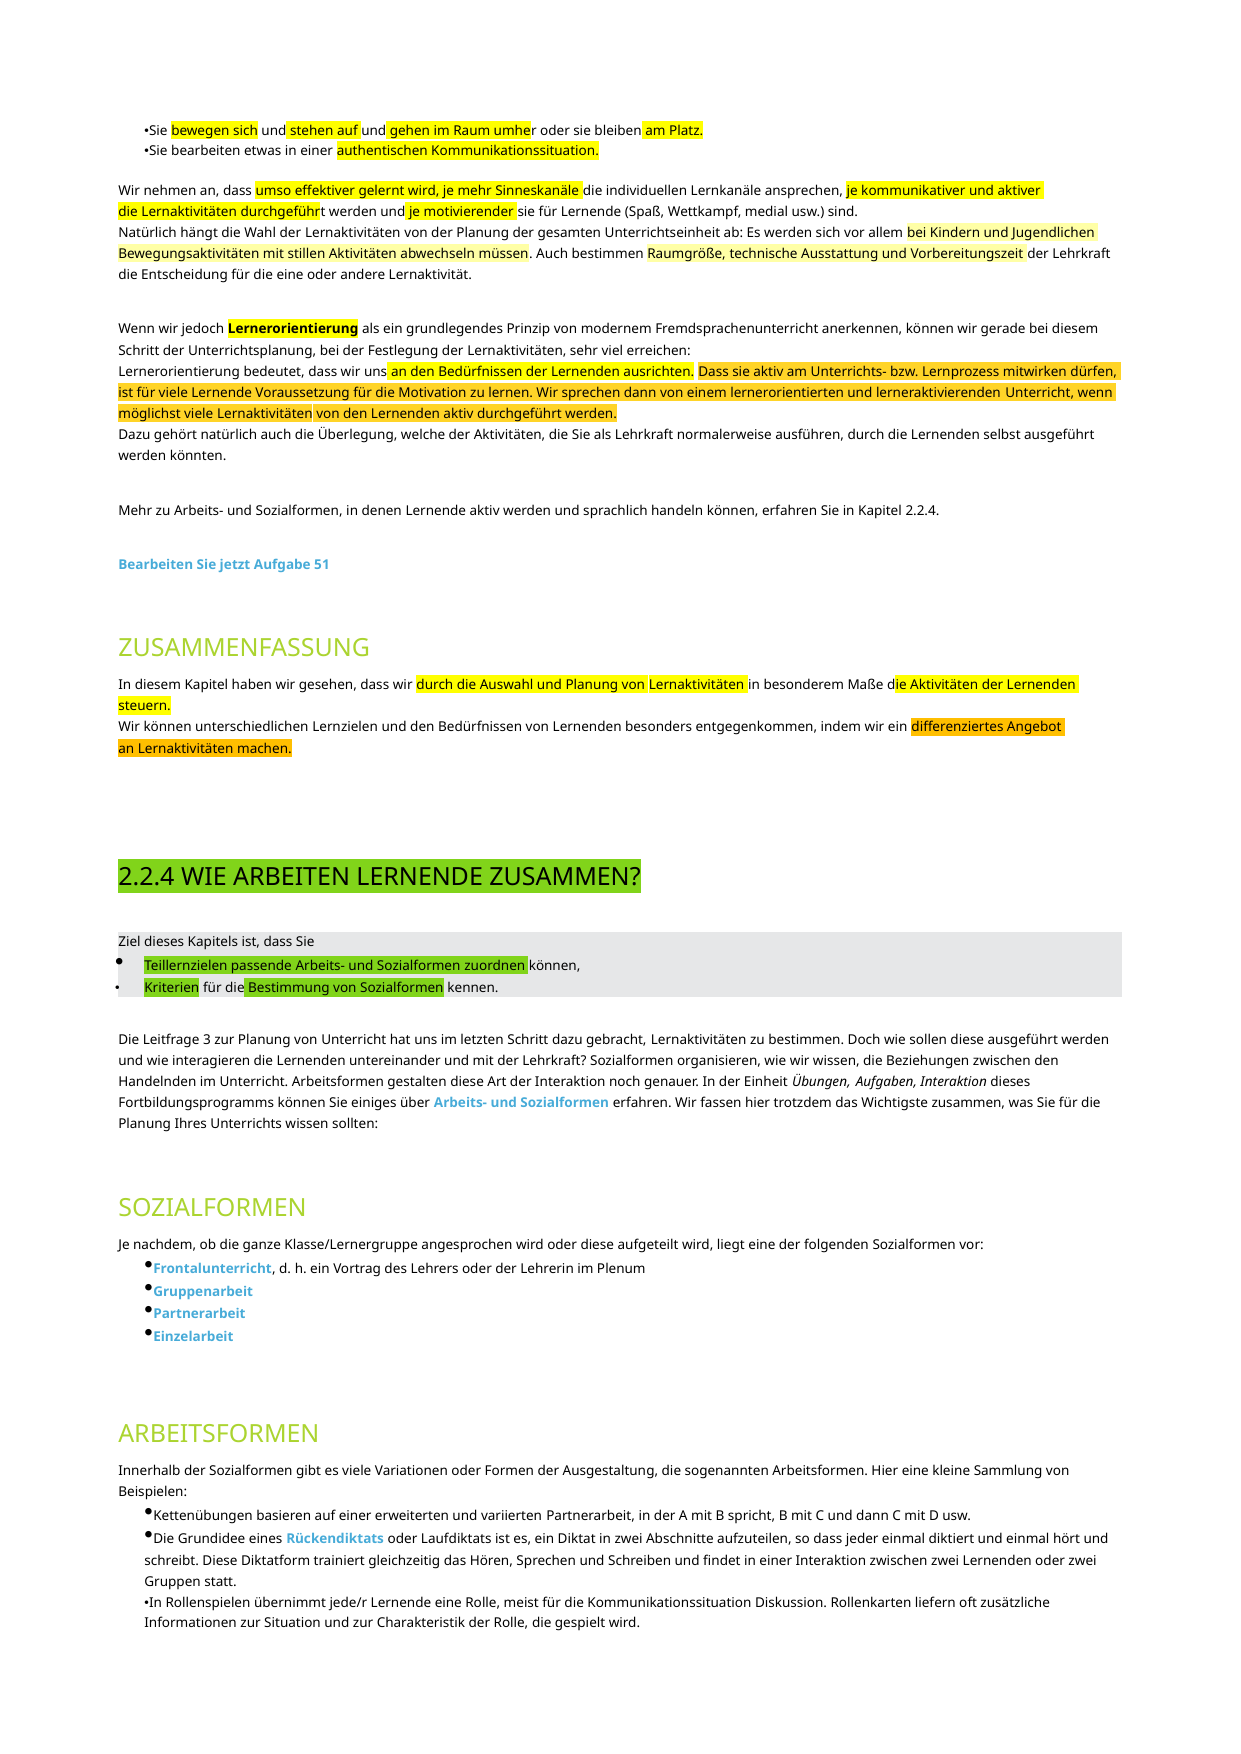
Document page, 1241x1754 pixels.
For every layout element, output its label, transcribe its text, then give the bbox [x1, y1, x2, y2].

subtitle ARBEITSFORMEN [118, 1415, 1122, 1449]
list Kettenübungen basieren auf einer erweiterten und variierten Partnerarbeit, in der A mit B spricht, B mit C und dann C mit D usw. [118, 1503, 1122, 1526]
text Wenn wir jedoch Lernerorientierung als ein grundlegendes Prinzip von modernem Fremdsprachenunterricht anerkennen, können wir gerade bei diesem Schritt der Unterrichtsplanung, bei der Festlegung der Lernaktivitäten, sehr viel erreichen: [118, 319, 1122, 359]
list Partnerarbeit [118, 1301, 1122, 1324]
text Die Leitfrage 3 zur Planung von Unterricht hat uns im letzten Schritt dazu gebracht, Lernaktivitäten zu bestimmen. Doch wie sollen diese ausgeführt werden und wie interagieren die Lernenden untereinander und mit der Lehrkraft? Sozialformen organisieren, wie wir wissen, die Beziehungen zwischen den Handelnden im Unterricht. Arbeitsformen gestalten diese Art der Interaktion noch genauer. In der Einheit Übungen, Aufgaben, Interaktion dieses Fortbildungsprogramms können Sie einiges über Arbeits- und Sozialformen erfahren. Wir fassen hier trotzdem das Wichtigste zusammen, was Sie für die Planung Ihres Unterrichts wissen sollten: [118, 1030, 1122, 1133]
text Lernerorientierung bedeutet, dass wir uns an den Bedürfnissen der Lernenden ausrichten. Dass sie aktiv am Unterrichts- bzw. Lernprozess mitwirken dürfen, ist für viele Lernende Voraussetzung für die Motivation zu lernen. Wir sprechen dann von einem lernerorientierten und lerneraktivierenden Unterricht, wenn möglichst viele Lernaktivitäten von den Lernenden aktiv durchgeführt werden. [118, 362, 1122, 422]
list Teillernzielen passende Arbeits- und Sozialformen zuordnen können, [118, 953, 1122, 976]
text Innerhalb der Sozialformen gibt es viele Variationen oder Formen der Ausgestaltung, die sogenannten Arbeitsformen. Hier eine kleine Sammlung von Beispielen: [118, 1461, 1122, 1500]
list Kriterien für die Bestimmung von Sozialformen kennen. [118, 976, 1122, 997]
subtitle ZUSAMMENFASSUNG [118, 629, 1122, 664]
text Wir nehmen an, dass umso effektiver gelernt wird, je mehr Sinneskanäle die individuellen Lernkanäle ansprechen, je kommunikativer und aktiver die Lernaktivitäten durchgeführt werden und je motivierender sie für Lernende (Spaß, Wettkampf, medial usw.) sind. [118, 181, 1122, 220]
list In Rollenspielen übernimmt jede/r Lernende eine Rolle, meist für die Kommunikationssituation Diskussion. Rollenkarten liefern oft zusätzliche Informationen zur Situation und zur Charakteristik der Rolle, die gespielt wird. [118, 1590, 1122, 1632]
text Wir können unterschiedlichen Lernzielen und den Bedürfnissen von Lernenden besonders entgegenkommen, indem wir ein differenziertes Angebot an Lernaktivitäten machen. [118, 717, 1122, 757]
text Natürlich hängt die Wahl der Lernaktivitäten von der Planung der gesamten Unterrichtseinheit ab: Es werden sich vor allem bei Kindern und Jugendlichen Bewegungsaktivitäten mit stillen Aktivitäten abwechseln müssen. Auch bestimmen Raumgröße, technische Ausstattung und Vorbereitungszeit der Lehrkraft die Entscheidung für die eine oder andere Lernaktivität. [118, 223, 1122, 284]
subtitle 2.2.4 WIE ARBEITEN LERNENDE ZUSAMMEN? [118, 859, 1122, 893]
text Bearbeiten Sie jetzt Aufgabe 51 [118, 554, 1122, 573]
text In diesem Kapitel haben wir gesehen, dass wir durch die Auswahl und Planung von Lernaktivitäten in besonderem Maße die Aktivitäten der Lernenden steuern. [118, 675, 1122, 715]
text Mehr zu Arbeits- und Sozialformen, in denen Lernende aktiv werden und sprachlich handeln können, erfahren Sie in Kapitel 2.2.4. [118, 500, 1122, 519]
list Gruppenarbeit [118, 1279, 1122, 1301]
list Einzelarbeit [118, 1324, 1122, 1347]
text Ziel dieses Kapitels ist, dass Sie [118, 932, 1122, 950]
list Sie bewegen sich und stehen auf und gehen im Raum umher oder sie bleiben am Platz. [118, 118, 1122, 139]
text Je nachdem, ob die ganze Klasse/Lernergruppe angesprochen wird oder diese aufgeteilt wird, liegt eine der folgenden Sozialformen vor: [118, 1235, 1122, 1253]
text Dazu gehört natürlich auch die Überlegung, welche der Aktivitäten, die Sie als Lehrkraft normalerweise ausführen, durch die Lernenden selbst ausgeführt werden könnten. [118, 425, 1122, 465]
list Frontalunterricht, d. h. ein Vortrag des Lehrers oder der Lehrerin im Plenum [118, 1256, 1122, 1279]
list Die Grundidee eines Rückendiktats oder Laufdiktats ist es, ein Diktat in zwei Abschnitte aufzuteilen, so dass jeder einmal diktiert und einmal hört und schreibt. Diese Diktatform trainiert gleichzeitig das Hören, Sprechen und Schreiben und findet in einer Interaktion zwischen zwei Lernenden oder zwei Gruppen statt. [118, 1526, 1122, 1590]
subtitle SOZIALFORMEN [118, 1189, 1122, 1223]
list Sie bearbeiten etwas in einer authentischen Kommunikationssituation. [118, 139, 1122, 160]
